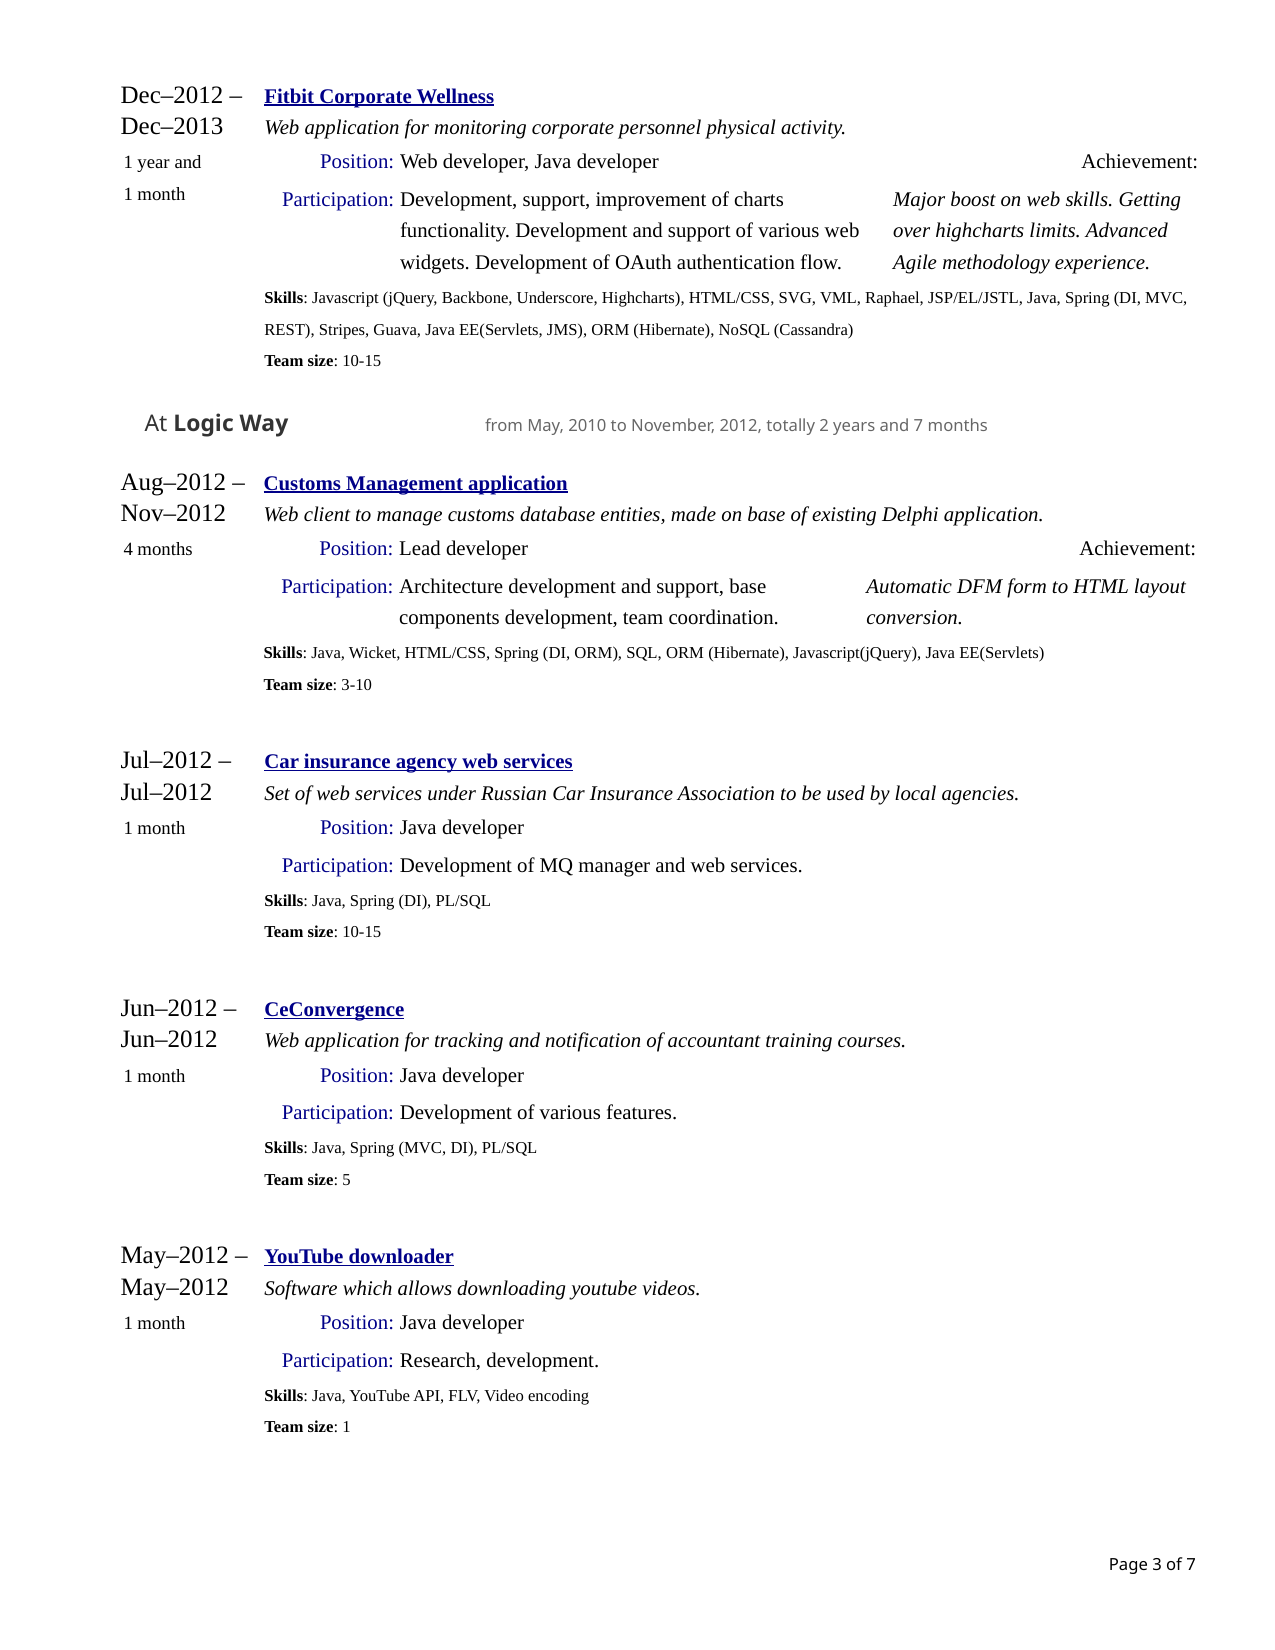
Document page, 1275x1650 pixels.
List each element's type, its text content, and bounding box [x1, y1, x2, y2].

table_header Achievement: [863, 528, 1195, 565]
table_header Lead developer [396, 528, 863, 565]
table_cell Architecture development and support, base components development, team coordination. [396, 565, 863, 634]
table_cell Participation: [254, 1091, 397, 1129]
table_header Position: [254, 141, 397, 178]
table_cell Automatic DFM form to HTML layout conversion. [863, 565, 1195, 634]
table_header 4 months [120, 528, 250, 565]
table_header Position: [253, 528, 396, 565]
table_header Position: [254, 1302, 397, 1339]
table_cell Participation: [254, 178, 397, 278]
table_header Web developer, Java developer [397, 141, 890, 178]
table_header Java developer [397, 1054, 1195, 1091]
table_header Java developer [397, 807, 1195, 844]
table_cell Development of MQ manager and web services. [397, 844, 1195, 881]
table_header Jun–2012 – Jun–2012 [118, 988, 251, 1194]
table_cell Participation: [253, 565, 396, 634]
table_header Achievement: [890, 141, 1196, 178]
table_header 1 month [120, 1054, 251, 1091]
table_header Jul–2012 – Jul–2012 [118, 741, 251, 947]
table_header Car insurance agency web services Set of web services under Russian Car Insurance Association to be used by local agencies. Skills: Java, Spring (DI), PL/SQL Team size: 10-15 [251, 741, 1194, 947]
table_header Dec–2012 – Dec–2013 [118, 75, 251, 376]
table_cell Development of various features. [397, 1091, 1195, 1129]
table_header Java developer [397, 1302, 1195, 1339]
table_header 1 year and 1 month [120, 141, 250, 209]
table_header 1 month [120, 1302, 251, 1339]
table_header CeConvergence Web application for tracking and notification of accountant training courses. Skills: Java, Spring (MVC, DI), PL/SQL Team size: 5 [251, 988, 1194, 1194]
table_cell Development, support, improvement of charts functionality. Development and support of various web widgets. Development of OAuth authentication flow. [397, 178, 890, 278]
table_header May–2012 – May–2012 [118, 1236, 251, 1442]
text At Logic Way from May, 2010 to November, 2012, totally 2 years and 7 months [144, 407, 1171, 438]
table_header Position: [254, 807, 397, 844]
table_header Aug–2012 – Nov–2012 [118, 462, 250, 699]
table_header YouTube downloader Software which allows downloading youtube videos. Skills: Java, YouTube API, FLV, Video encoding Team size: 1 [251, 1236, 1194, 1442]
table_cell Participation: [254, 844, 397, 881]
table_cell Participation: [254, 1339, 397, 1376]
table_header 1 month [120, 807, 251, 844]
table_header Position: [254, 1054, 397, 1091]
table_cell Research, development. [397, 1339, 1195, 1376]
table_cell Major boost on web skills. Getting over highcharts limits. Advanced Agile methodology experience. [890, 178, 1196, 278]
table_header Fitbit Corporate Wellness Web application for monitoring corporate personnel physical activity. Skills: Javascript (jQuery, Backbone, Underscore, Highcharts), HTML/CSS, SVG, VML, Raphael, JSP/EL/JSTL, Java, Spring (DI, MVC, REST), Stripes, Guava, Java EE(Servlets, JMS), ORM (Hibernate), NoSQL (Cassandra) Team size: 10-15 [251, 75, 1196, 376]
table_header Customs Management application Web client to manage customs database entities, made on base of existing Delphi application. Skills: Java, Wicket, HTML/CSS, Spring (DI, ORM), SQL, ORM (Hibernate), Javascript(jQuery), Java EE(Servlets) Team size: 3-10 [250, 462, 1194, 699]
